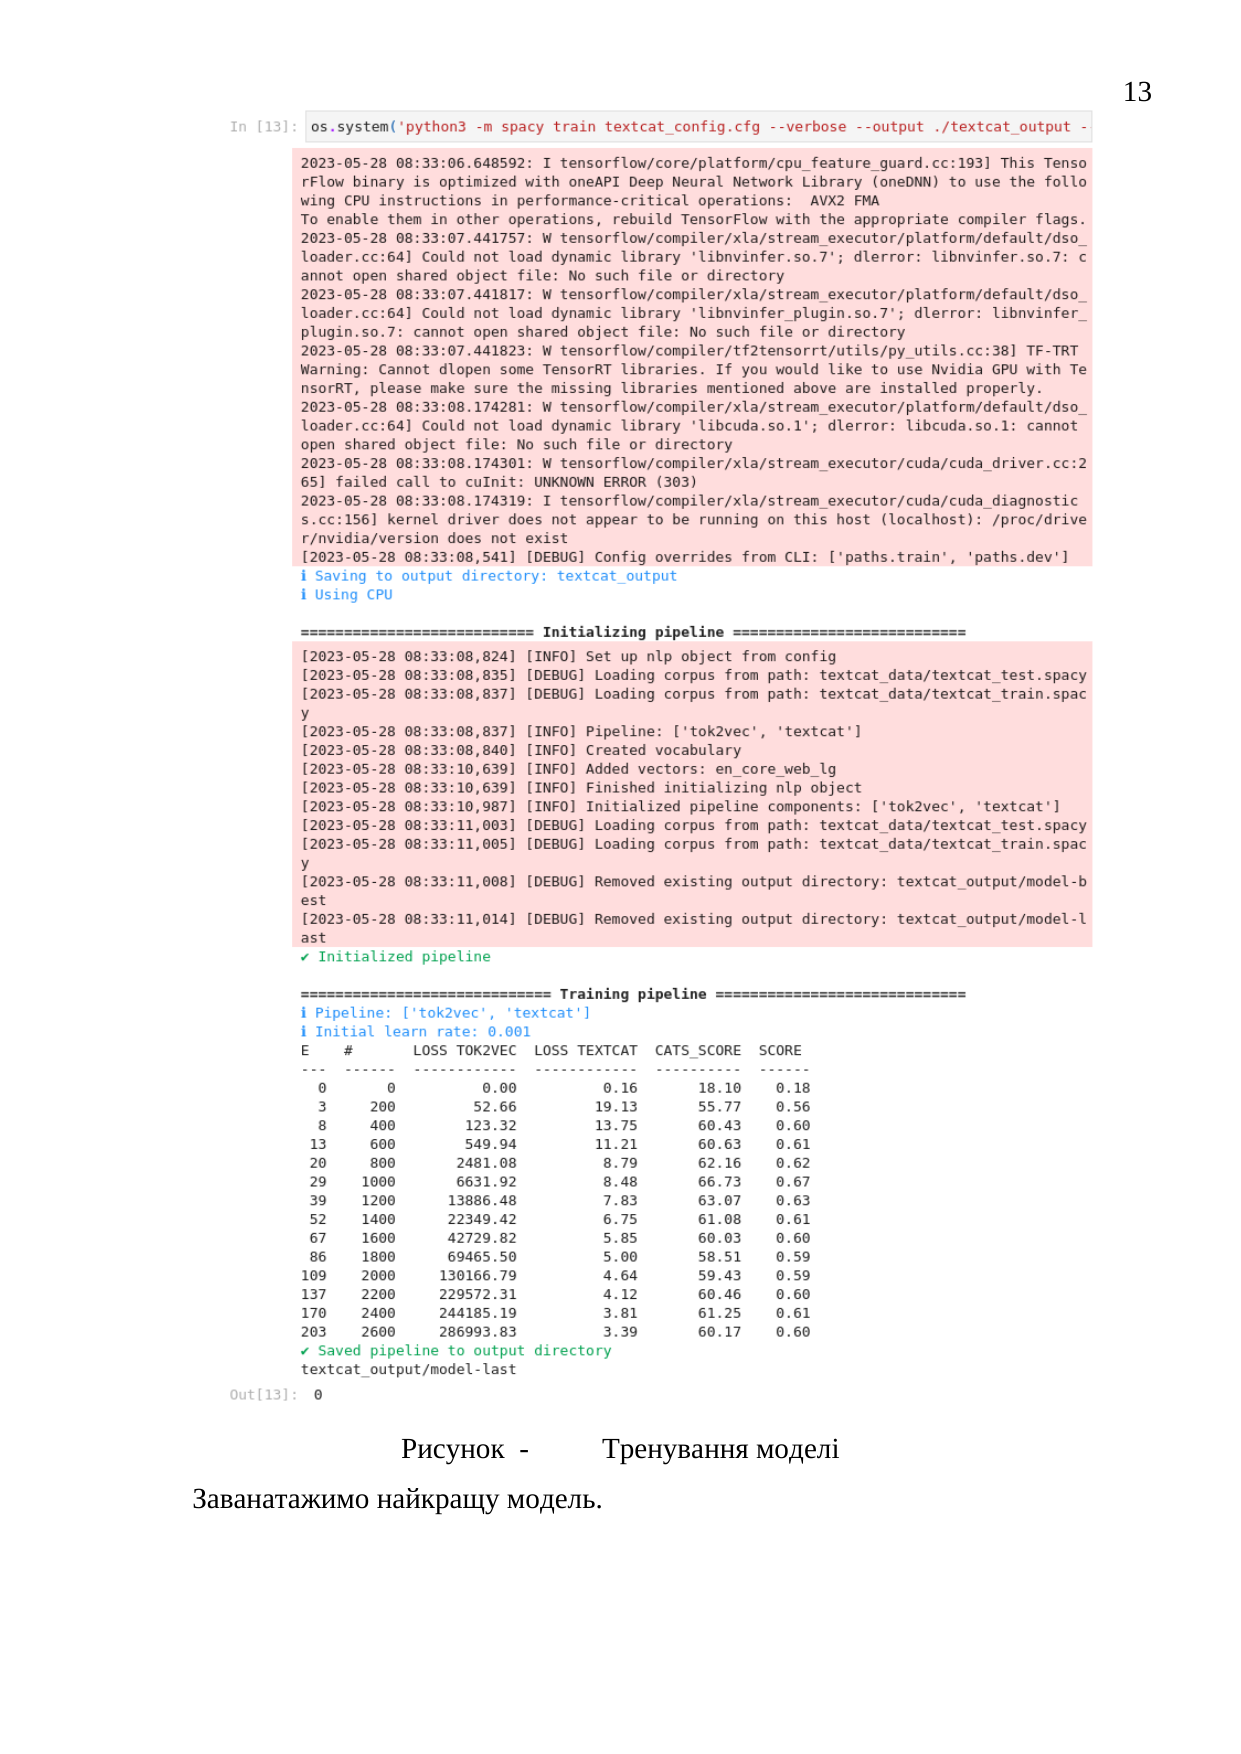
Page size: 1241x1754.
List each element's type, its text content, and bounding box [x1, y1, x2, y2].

text Тренування моделі [118, 1431, 1122, 1465]
picture [216, 105, 1098, 1415]
text Заванатажимо найкращу модель. [118, 1482, 1122, 1515]
